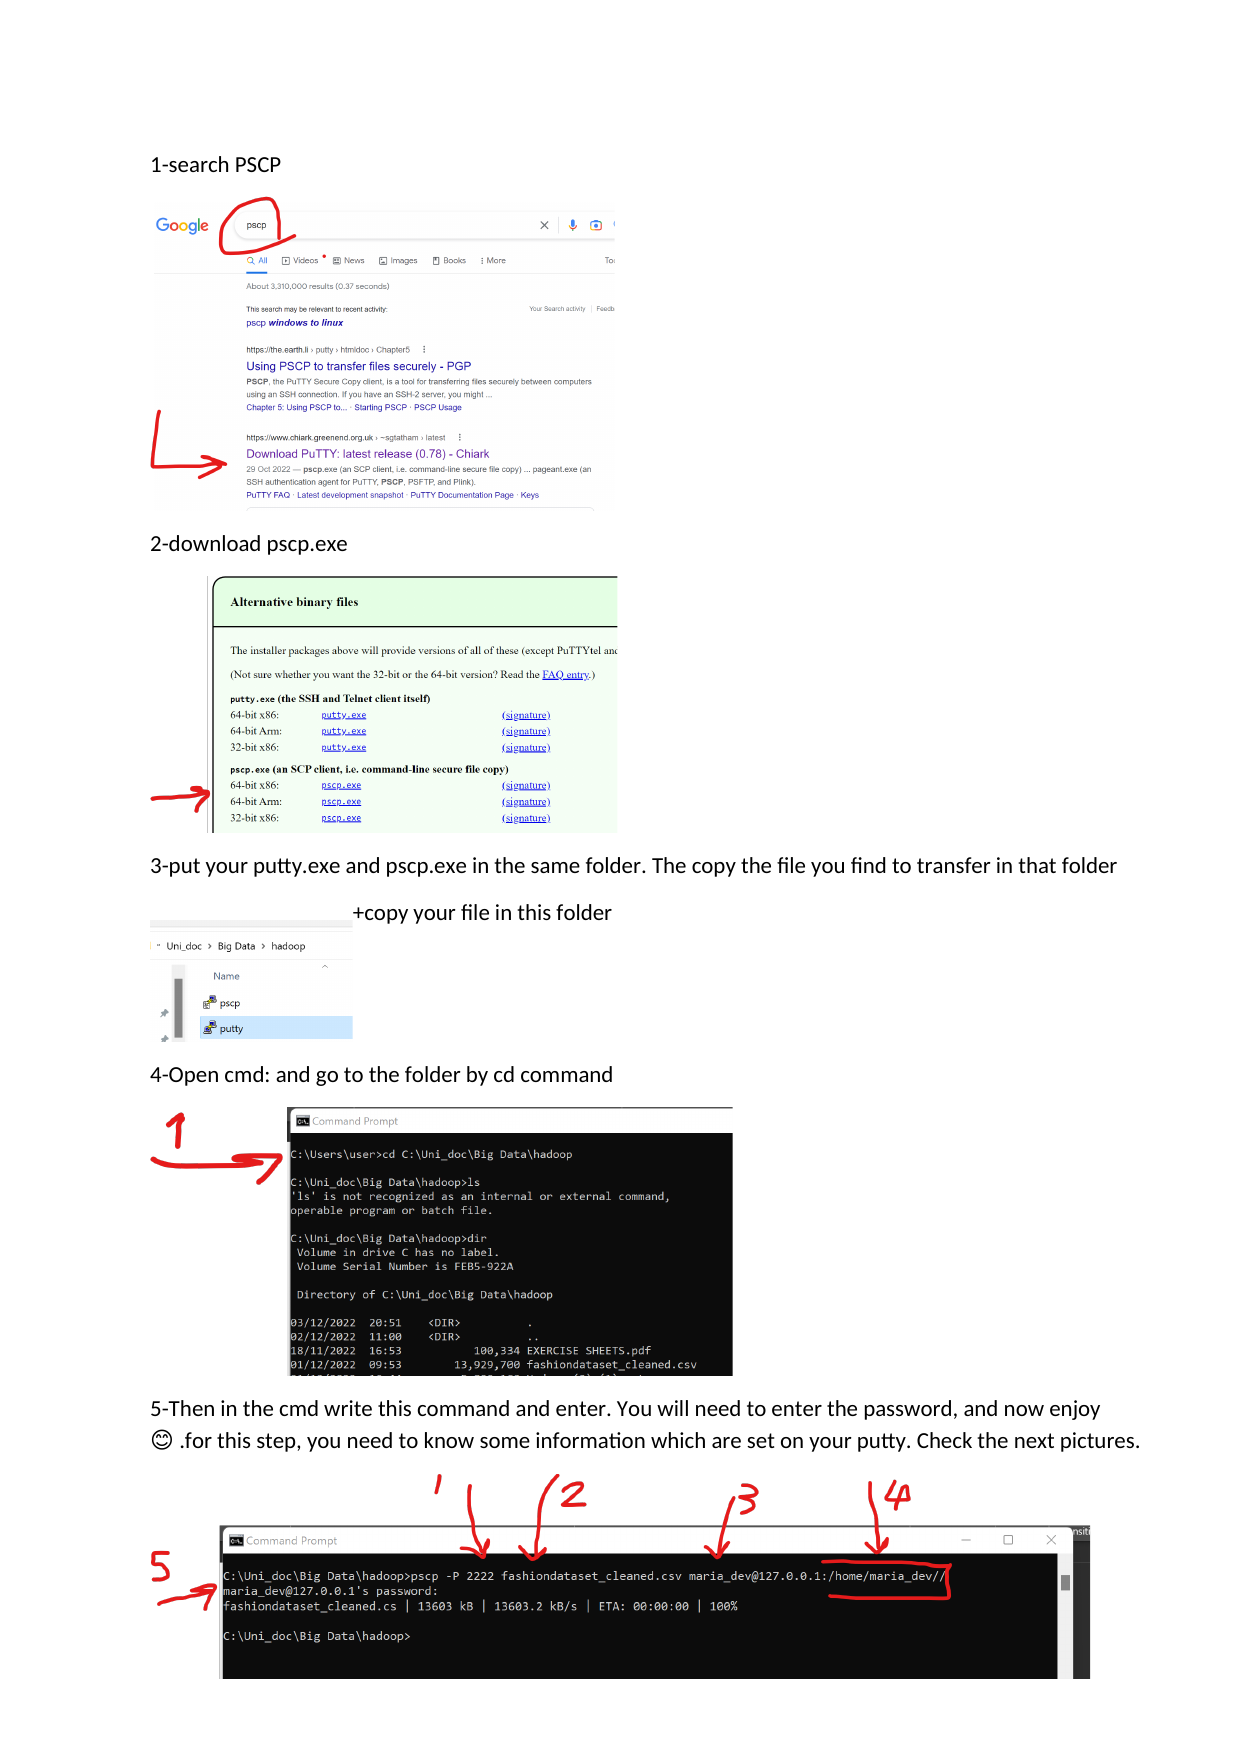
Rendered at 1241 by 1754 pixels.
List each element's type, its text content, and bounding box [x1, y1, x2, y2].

text 1-search PSCP [150, 150, 1167, 178]
text 3-put your putty.exe and pscp.exe in the same folder. The copy the file you find to transfer in that folder [150, 851, 1167, 879]
text +copy your file in this folder [150, 898, 1167, 1042]
text 5-Then in the cmd write this command and enter. You will need to enter the password, and now enjoy 😊 .for this step, you need to know some information which are set on your putty. Check the next pictures. [150, 1394, 1167, 1455]
text 2-download pscp.exe [150, 529, 1167, 557]
text 4-Open cmd: and go to the folder by cd command [150, 1061, 1167, 1089]
